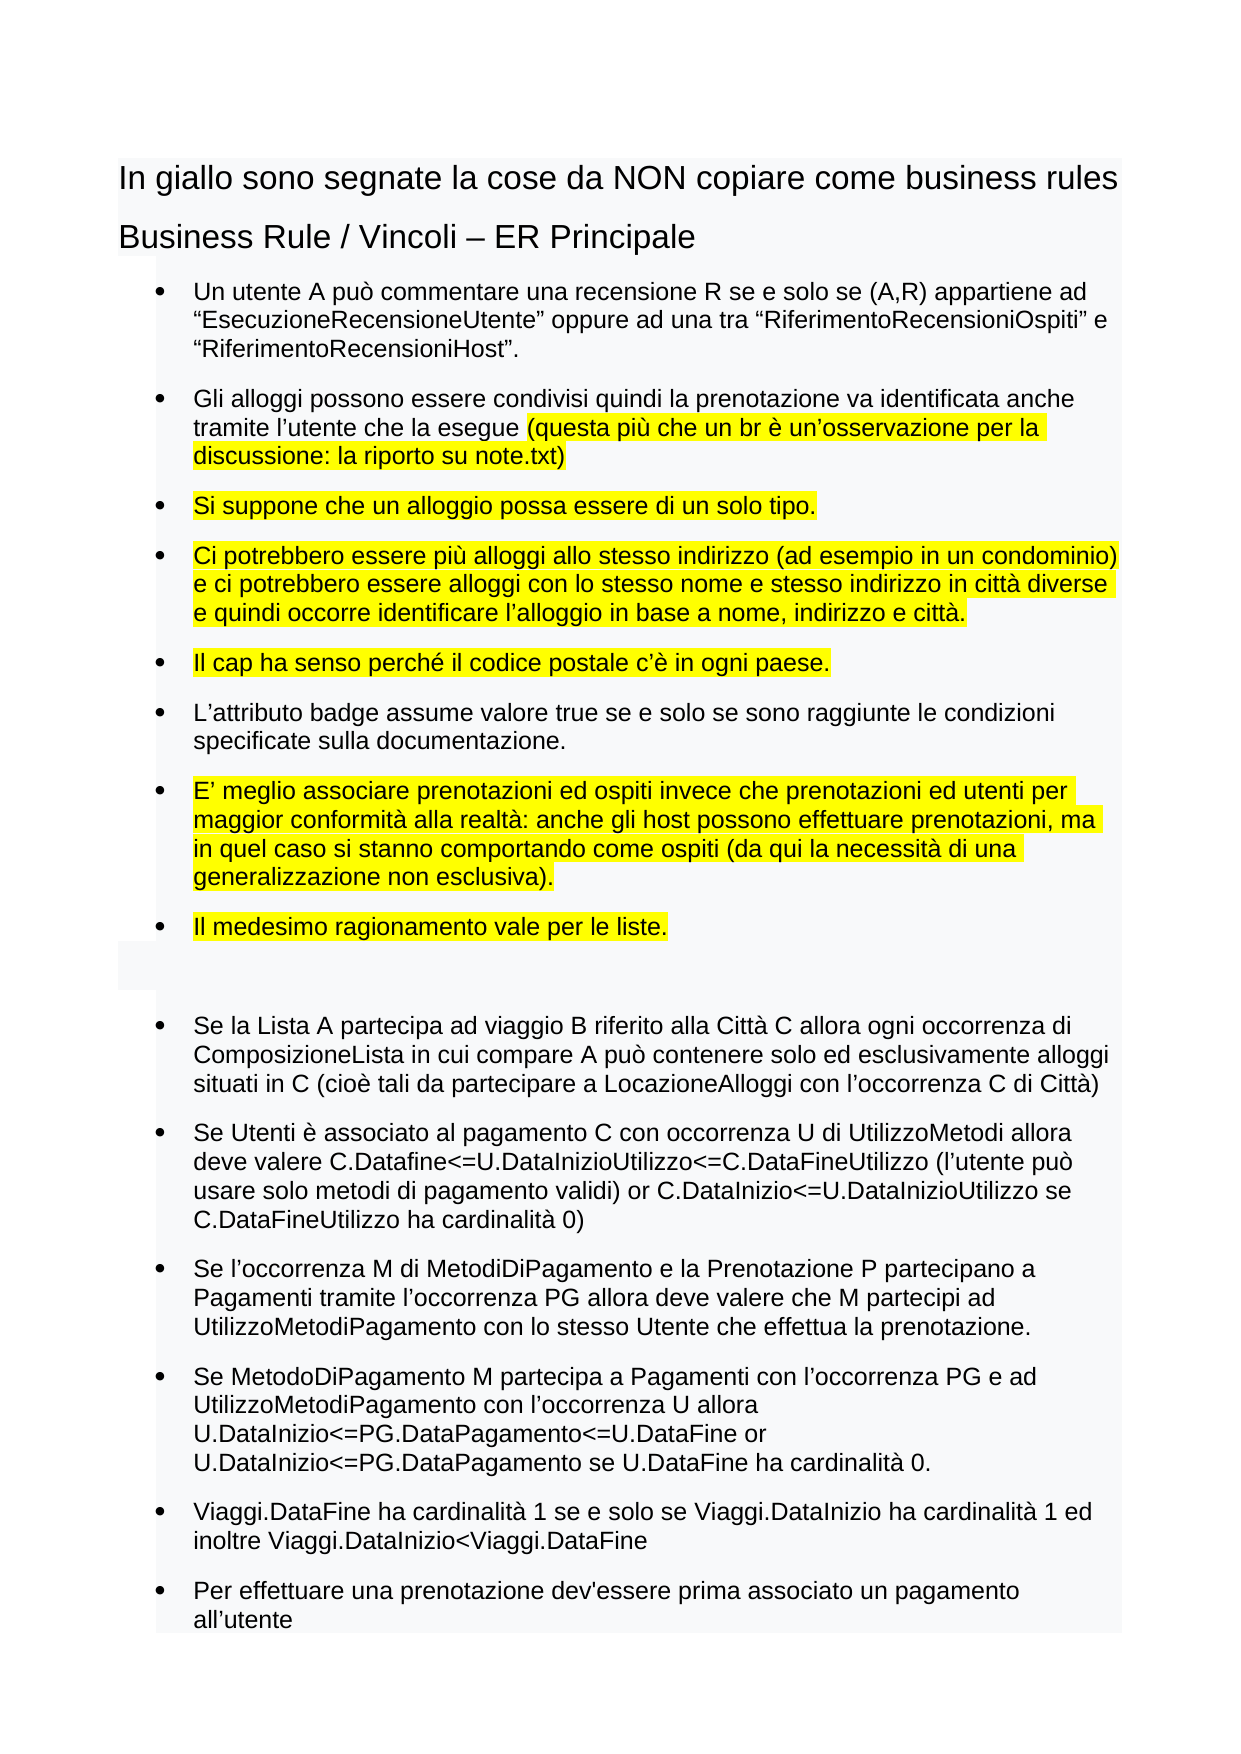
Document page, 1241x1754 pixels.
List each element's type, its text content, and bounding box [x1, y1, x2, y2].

list Gli alloggi possono essere condivisi quindi la prenotazione va identificata anche tramite l’utente che la esegue (questa più che un br è un’osservazione per la discussione: la riporto su note.txt) [156, 384, 1122, 470]
list Se la Lista A partecipa ad viaggio B riferito alla Città C allora ogni occorrenza di ComposizioneLista in cui compare A può contenere solo ed esclusivamente alloggi situati in C (cioè tali da partecipare a LocazioneAlloggi con l’occorrenza C di Città) [156, 1011, 1122, 1097]
list Un utente A può commentare una recensione R se e solo se (A,R) appartiene ad “EsecuzioneRecensioneUtente” oppure ad una tra “RiferimentoRecensioniOspiti” e “RiferimentoRecensioniHost”. [156, 277, 1122, 363]
list Se Utenti è associato al pagamento C con occorrenza U di UtilizzoMetodi allora deve valere C.Datafine<=U.DataInizioUtilizzo<=C.DataFineUtilizzo (l’utente può usare solo metodi di pagamento validi) or C.DataInizio<=U.DataInizioUtilizzo se C.DataFineUtilizzo ha cardinalità 0) [156, 1118, 1122, 1233]
list Se l’occorrenza M di MetodiDiPagamento e la Prenotazione P partecipano a Pagamenti tramite l’occorrenza PG allora deve valere che M partecipi ad UtilizzoMetodiPagamento con lo stesso Utente che effettua la prenotazione. [156, 1254, 1122, 1341]
list Per effettuare una prenotazione dev'essere prima associato un pagamento all’utente [156, 1576, 1122, 1633]
list L’attributo badge assume valore true se e solo se sono raggiunte le condizioni specificate sulla documentazione. [156, 697, 1122, 755]
text Business Rule / Vincoli – ER Principale [118, 217, 1122, 256]
list Ci potrebbero essere più alloggi allo stesso indirizzo (ad esempio in un condominio) e ci potrebbero essere alloggi con lo stesso nome e stesso indirizzo in città diverse e quindi occorre identificare l’alloggio in base a nome, indirizzo e città. [156, 541, 1122, 627]
list E’ meglio associare prenotazioni ed ospiti invece che prenotazioni ed utenti per maggior conformità alla realtà: anche gli host possono effettuare prenotazioni, ma in quel caso si stanno comportando come ospiti (da qui la necessità di una generalizzazione non esclusiva). [156, 776, 1122, 891]
list Viaggi.DataFine ha cardinalità 1 se e solo se Viaggi.DataInizio ha cardinalità 1 ed inoltre Viaggi.DataInizio<Viaggi.DataFine [156, 1497, 1122, 1555]
list Si suppone che un alloggio possa essere di un solo tipo. [156, 491, 1122, 520]
list Il cap ha senso perché il codice postale c’è in ogni paese. [156, 648, 1122, 677]
text In giallo sono segnate la cose da NON copiare come business rules [118, 158, 1122, 196]
list Se MetodoDiPagamento M partecipa a Pagamenti con l’occorrenza PG e ad UtilizzoMetodiPagamento con l’occorrenza U allora U.DataInizio<=PG.DataPagamento<=U.DataFine or U.DataInizio<=PG.DataPagamento se U.DataFine ha cardinalità 0. [156, 1361, 1122, 1477]
list Il medesimo ragionamento vale per le liste. [156, 912, 1122, 941]
